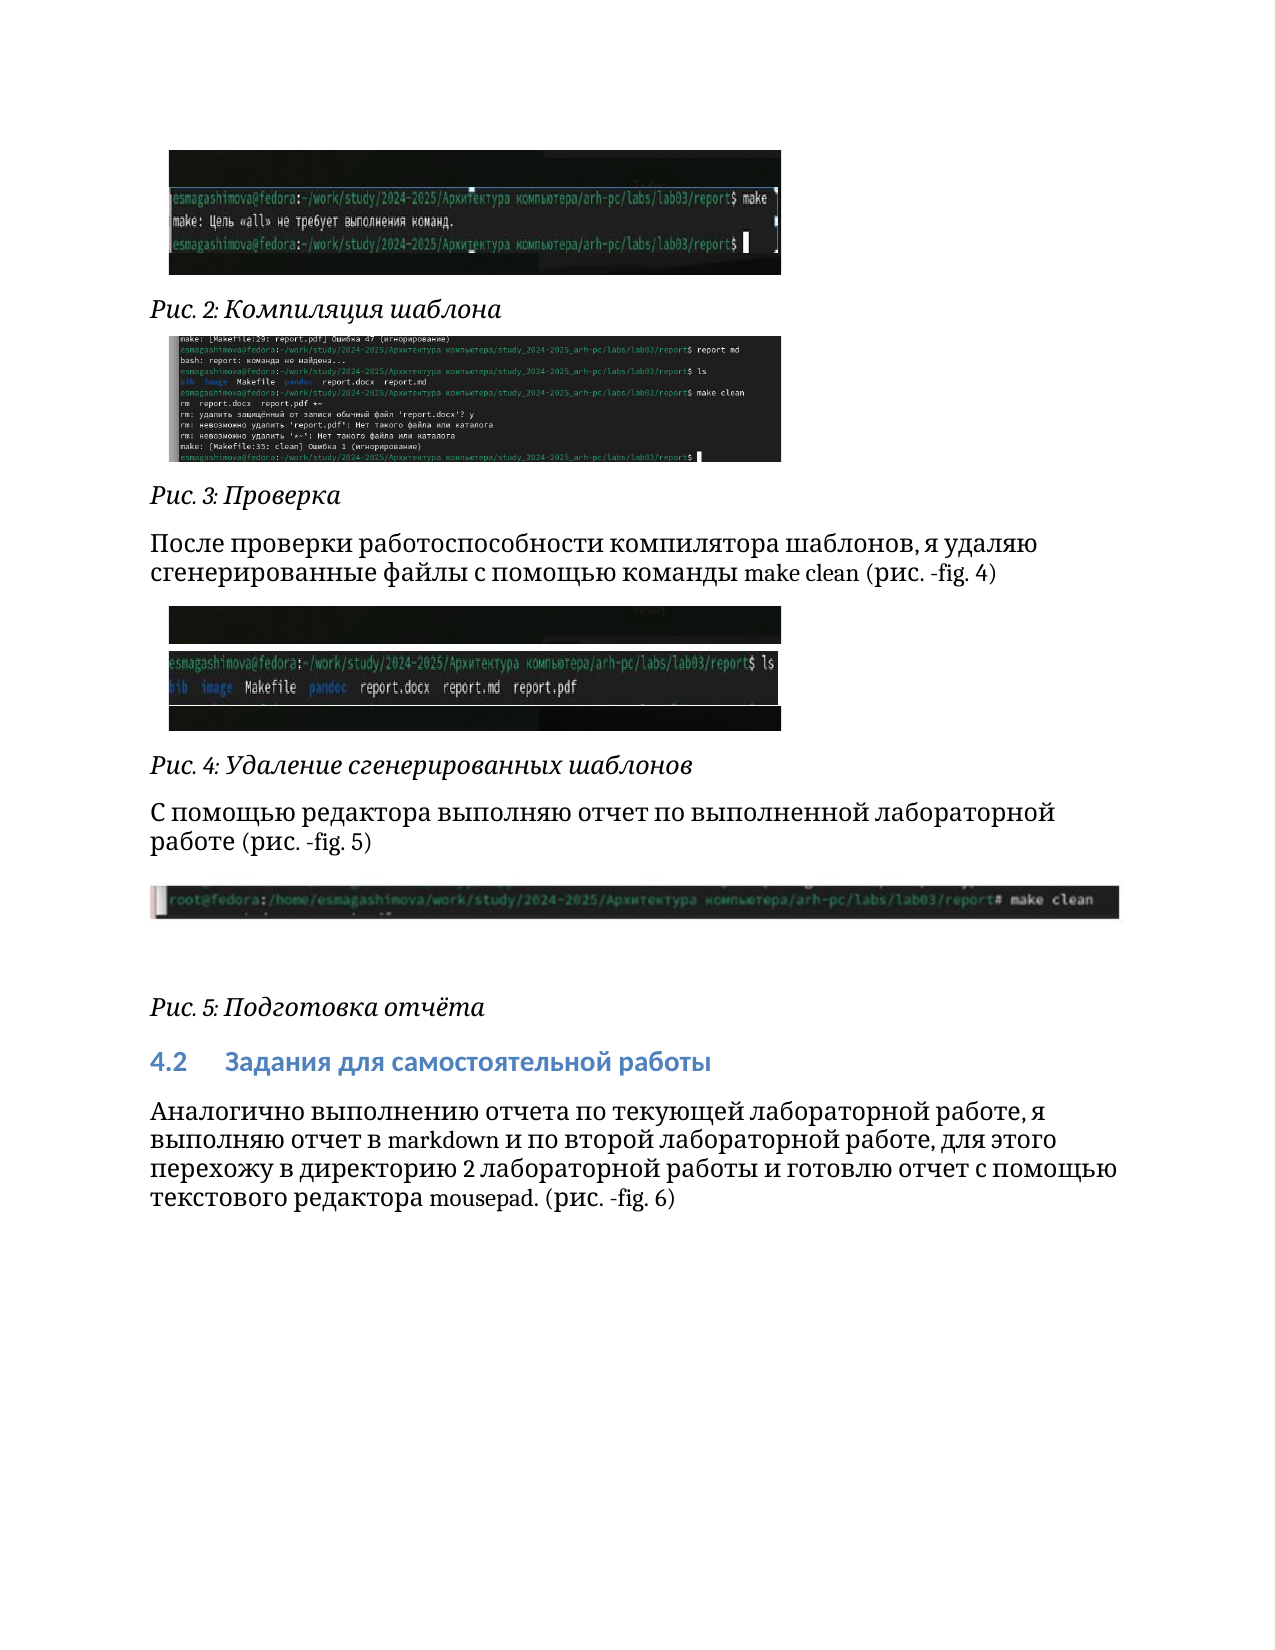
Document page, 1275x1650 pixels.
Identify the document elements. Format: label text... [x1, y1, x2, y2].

subtitle 4.2 Задания для самостоятельной работы [150, 1043, 1125, 1079]
text С помощью редактора выполняю отчет по выполненной лабораторной работе (рис. -fig. 5) [150, 799, 1125, 857]
text Рис. 5: Подготовка отчёта [150, 993, 1125, 1022]
picture [168, 606, 782, 731]
text Рис. 3: Проверка [150, 482, 1125, 511]
picture [150, 875, 1125, 926]
text После проверки работоспособности компилятора шаблонов, я удаляю сгенерированные файлы с помощью команды make clean (рис. -fig. 4) [150, 530, 1125, 587]
text Аналогично выполнению отчета по текующей лабораторной работе, я выполняю отчет в markdown и по второй лабораторной работе, для этого перехожу в директорию 2 лабораторной работы и готовлю отчет с помощью текстового редактора mousepad. (рис. -fig. 6) [150, 1097, 1125, 1212]
picture [168, 150, 782, 275]
text Рис. 2: Компиляция шаблона [150, 296, 1125, 324]
text Рис. 4: Удаление сгенерированных шаблонов [150, 752, 1125, 780]
picture [168, 336, 782, 462]
